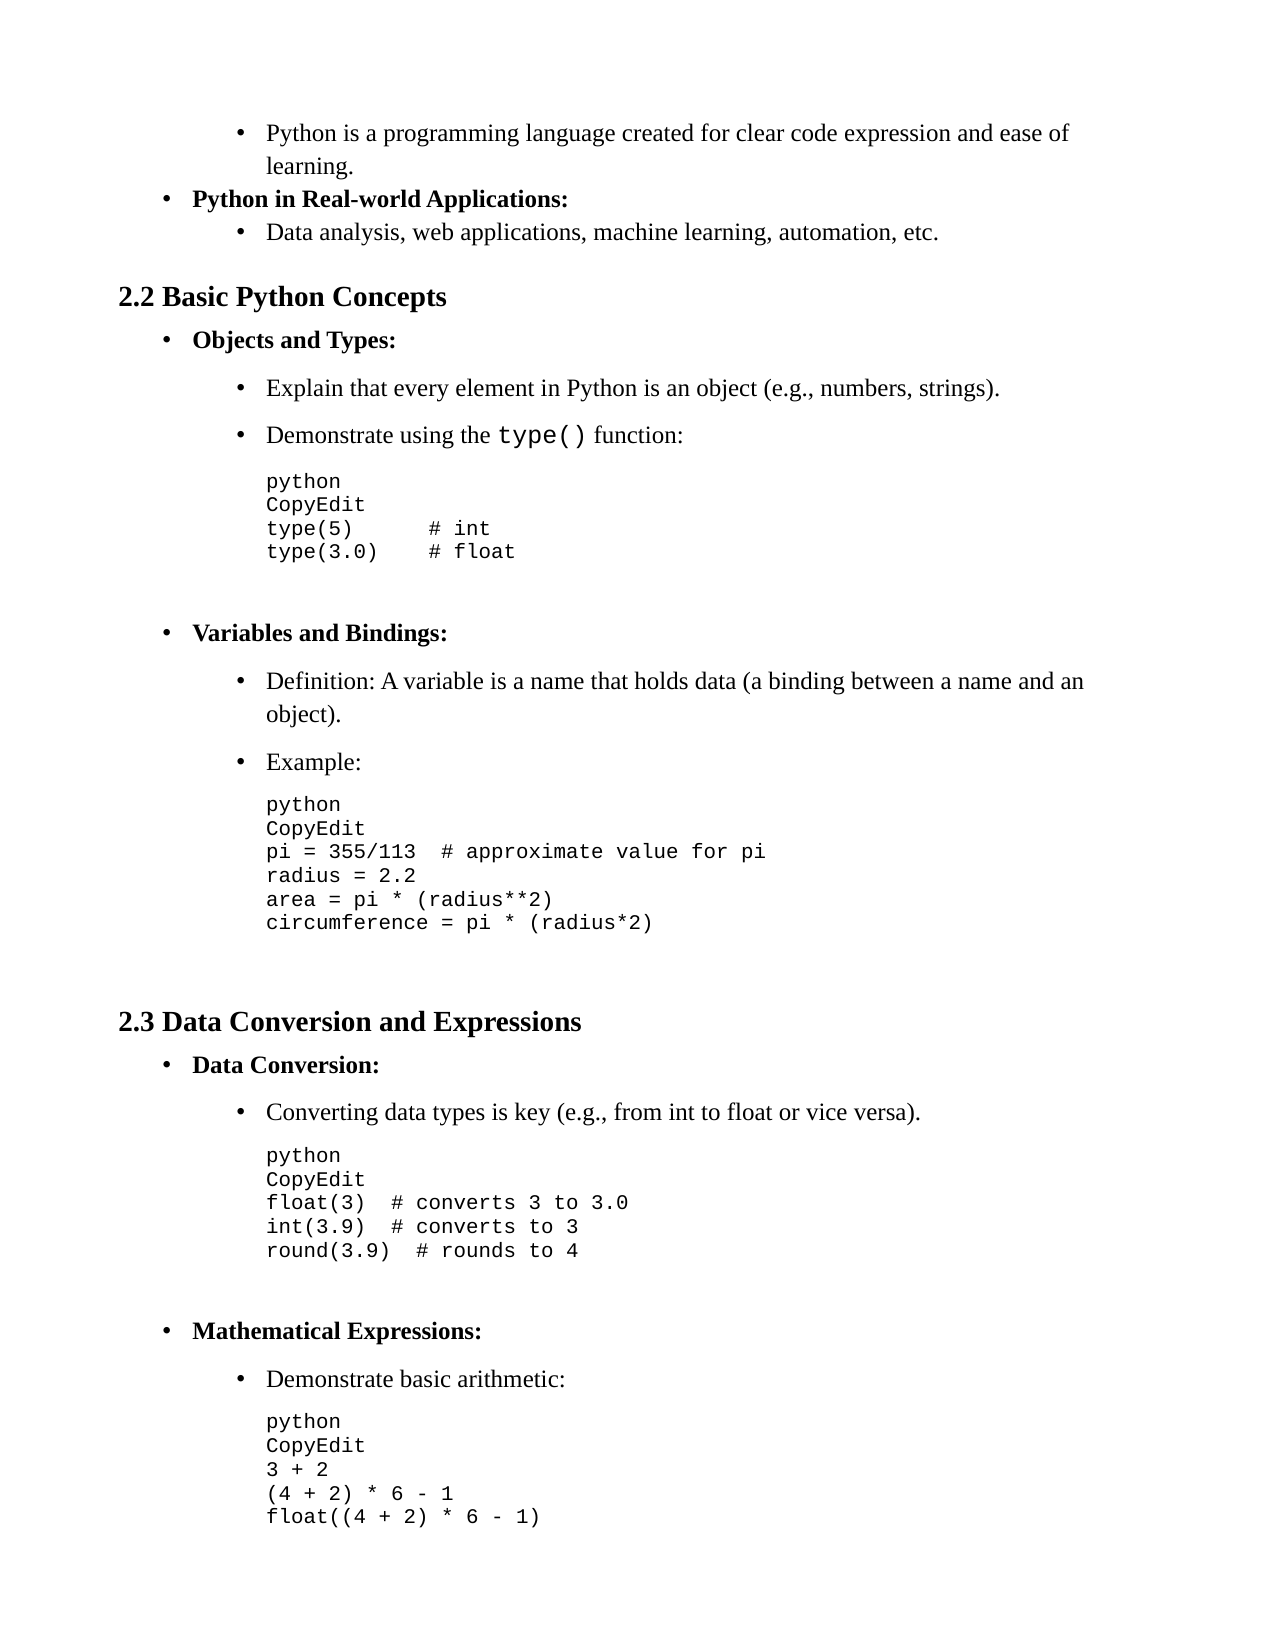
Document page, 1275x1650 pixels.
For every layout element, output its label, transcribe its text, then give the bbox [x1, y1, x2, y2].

list area = pi * (radius**2) [236, 889, 1157, 912]
list int(3.9) # converts to 3 [236, 1216, 1157, 1239]
list pi = 355/113 # approximate value for pi [236, 841, 1157, 865]
list CopyEdit [236, 1169, 1157, 1192]
list type(3.0) # float [236, 542, 1157, 565]
list radius = 2.2 [236, 865, 1157, 889]
list Demonstrate basic arithmetic: [236, 1364, 1157, 1393]
list type(5) # int [236, 518, 1157, 542]
list Mathematical Expressions: [162, 1316, 1157, 1345]
list float(3) # converts 3 to 3.0 [236, 1192, 1157, 1216]
list CopyEdit [236, 494, 1157, 518]
list circumference = pi * (radius*2) [236, 912, 1157, 936]
list (4 + 2) * 6 - 1 [236, 1482, 1157, 1506]
list Python is a programming language created for clear code expression and ease of learning. [236, 118, 1157, 180]
list Example: [236, 747, 1157, 775]
list Converting data types is key (e.g., from int to float or vice versa). [236, 1097, 1157, 1126]
list python [236, 1412, 1157, 1435]
subtitle 2.2 Basic Python Concepts [118, 279, 1157, 313]
list Demonstrate using the type() function: [236, 421, 1157, 451]
list Data analysis, web applications, machine learning, automation, etc. [236, 217, 1157, 246]
list 3 + 2 [236, 1459, 1157, 1482]
list CopyEdit [236, 1435, 1157, 1459]
list Python in Real-world Applications: [162, 184, 1157, 213]
list python [236, 794, 1157, 818]
list float((4 + 2) * 6 - 1) [236, 1506, 1157, 1530]
list Variables and Bindings: [162, 618, 1157, 647]
list CopyEdit [236, 818, 1157, 841]
subtitle 2.3 Data Conversion and Expressions [118, 1004, 1157, 1037]
list python [236, 471, 1157, 494]
list Explain that every element in Python is an object (e.g., numbers, strings). [236, 373, 1157, 402]
list round(3.9) # rounds to 4 [236, 1239, 1157, 1263]
list Objects and Types: [162, 325, 1157, 354]
list Data Conversion: [162, 1050, 1157, 1078]
list python [236, 1145, 1157, 1169]
list Definition: A variable is a name that holds data (a binding between a name and an object). [236, 666, 1157, 728]
